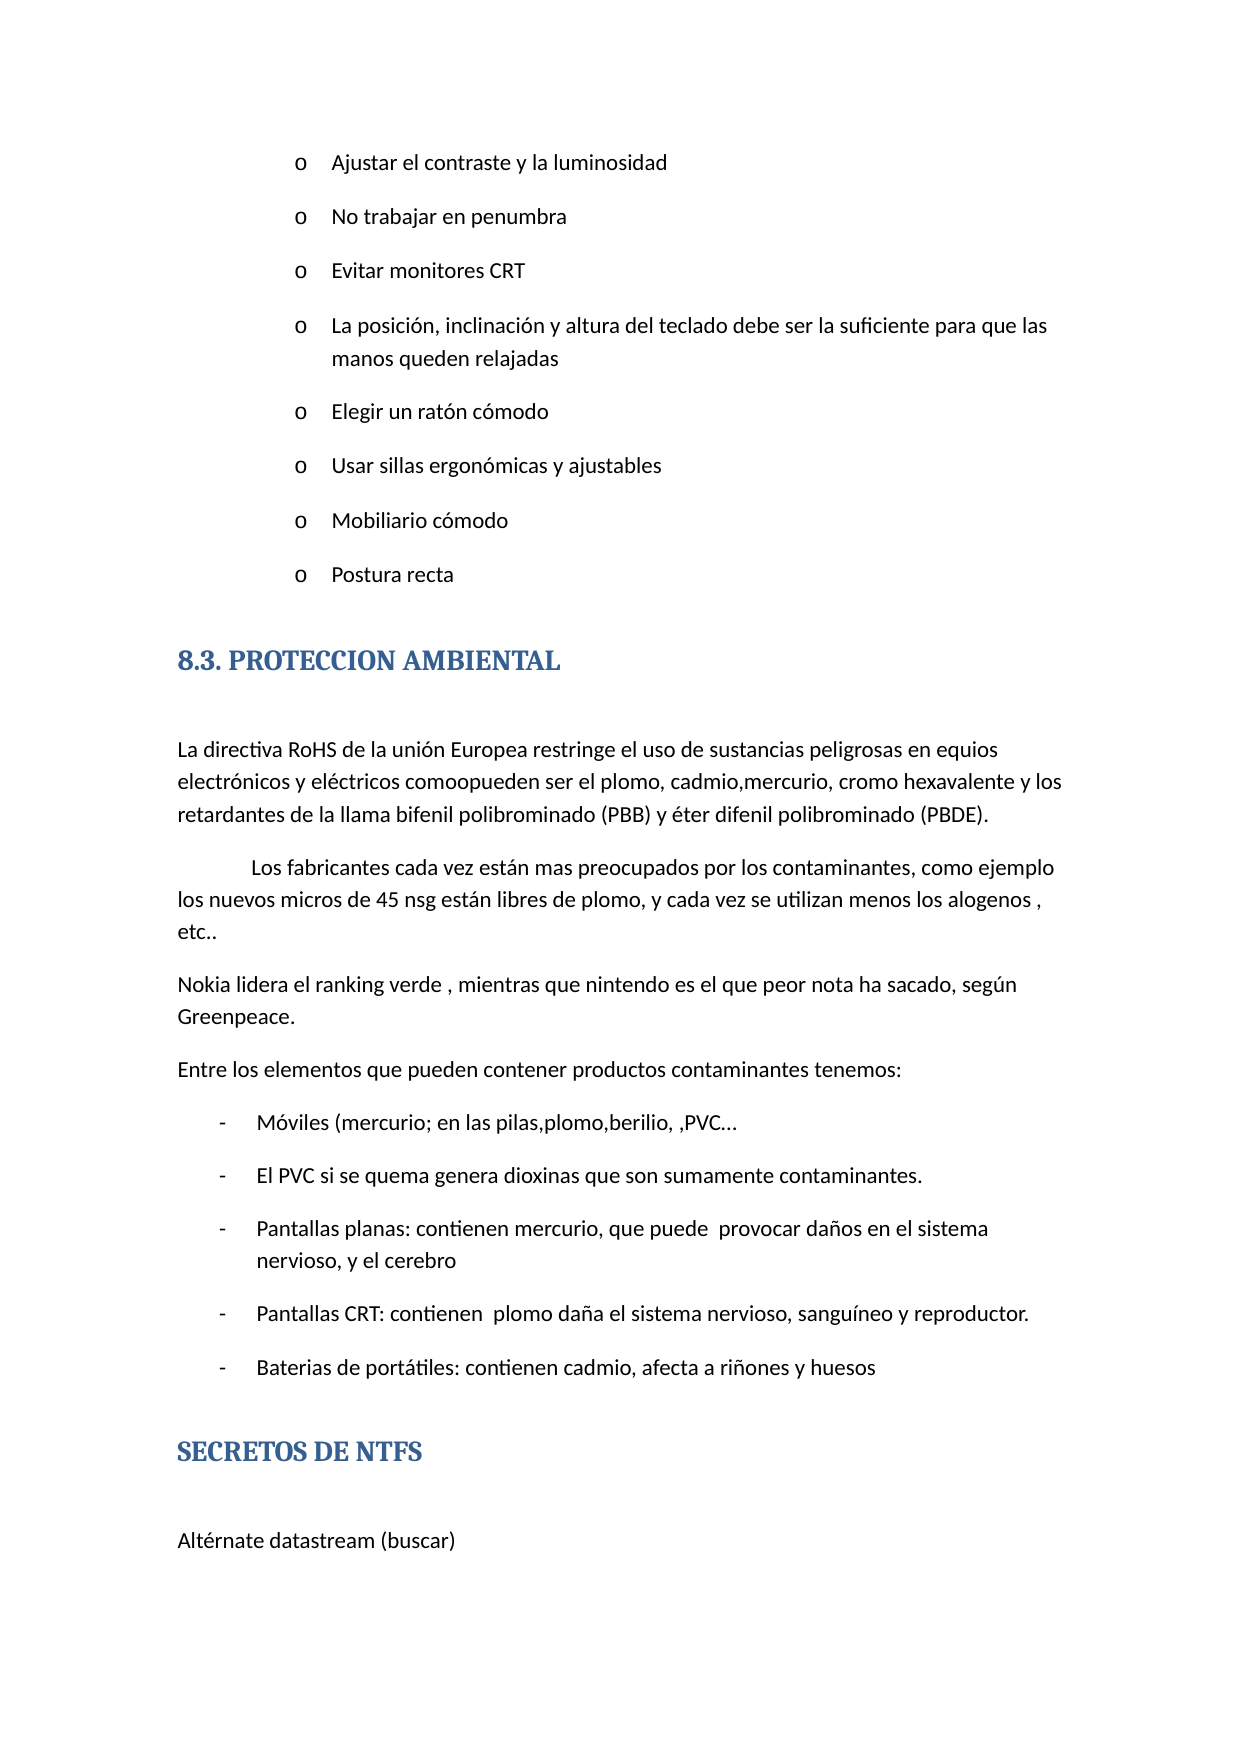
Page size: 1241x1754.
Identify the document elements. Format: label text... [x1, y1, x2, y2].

list Usar sillas ergonómicas y ajustables [294, 451, 1063, 481]
list Mobiliario cómodo [294, 506, 1063, 535]
text Altérnate datastream (buscar) [177, 1526, 1063, 1554]
text Los fabricantes cada vez están mas preocupados por los contaminantes, como ejemplo los nuevos micros de 45 nsg están libres de plomo, y cada vez se utilizan menos los alogenos , etc.. [177, 853, 1063, 945]
list Ajustar el contraste y la luminosidad [294, 148, 1063, 177]
list Móviles (mercurio; en las pilas,plomo,berilio, ,PVC… [219, 1108, 1063, 1136]
list Baterias de portátiles: contienen cadmio, afecta a riñones y huesos [219, 1353, 1063, 1381]
text La directiva RoHS de la unión Europea restringe el uso de sustancias peligrosas en equios electrónicos y eléctricos comoopueden ser el plomo, cadmio,mercurio, cromo hexavalente y los retardantes de la llama bifenil polibrominado (PBB) y éter difenil polibrominado (PBDE). [177, 735, 1063, 828]
list Pantallas planas: contienen mercurio, que puede provocar daños en el sistema nervioso, y el cerebro [219, 1214, 1063, 1274]
list El PVC si se quema genera dioxinas que son sumamente contaminantes. [219, 1161, 1063, 1189]
list Elegir un ratón cómodo [294, 397, 1063, 426]
text Entre los elementos que pueden contener productos contaminantes tenemos: [177, 1055, 1063, 1083]
list Pantallas CRT: contienen plomo daña el sistema nervioso, sanguíneo y reproductor. [219, 1299, 1063, 1328]
subtitle SECRETOS DE NTFS [177, 1435, 1063, 1468]
subtitle 8.3. PROTECCION AMBIENTAL [177, 644, 1063, 677]
list Evitar monitores CRT [294, 256, 1063, 286]
text Nokia lidera el ranking verde , mientras que nintendo es el que peor nota ha sacado, según Greenpeace. [177, 970, 1063, 1030]
list La posición, inclinación y altura del teclado debe ser la suficiente para que las manos queden relajadas [294, 311, 1063, 372]
list No trabajar en penumbra [294, 202, 1063, 231]
list Postura recta [294, 560, 1063, 589]
